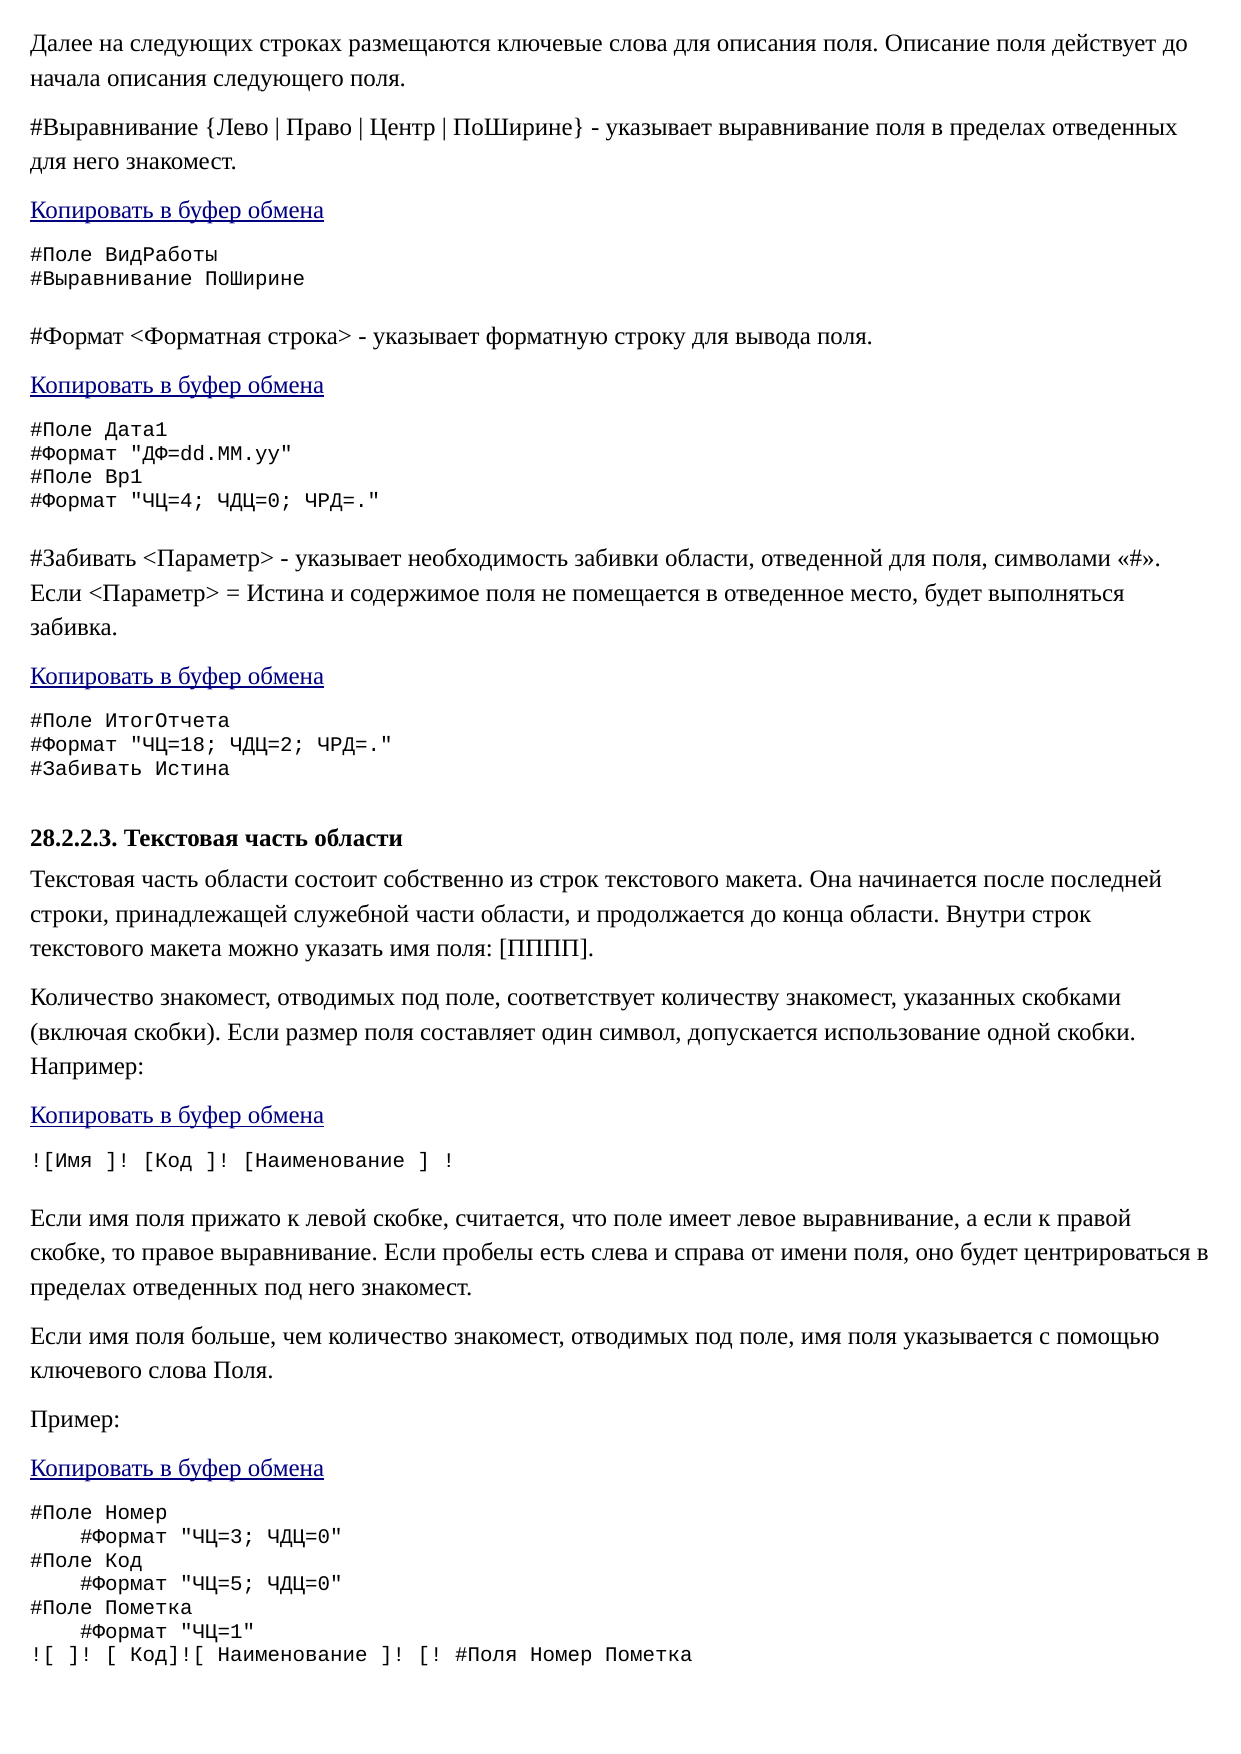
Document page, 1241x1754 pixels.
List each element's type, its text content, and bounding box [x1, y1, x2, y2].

text #Формат "ЧЦ=18; ЧДЦ=2; ЧРД=." [30, 734, 1211, 758]
text #Формат "ЧЦ=4; ЧДЦ=0; ЧРД=." [30, 490, 1211, 514]
text #Выравнивание {Лево | Право | Центр | ПоШирине} ‑ указывает выравнивание поля в пределах отведенных для него знакомест. [30, 112, 1211, 175]
text Пример: [30, 1404, 1211, 1433]
subtitle 28.2.2.3. Текстовая часть области [30, 823, 1211, 852]
text #Формат "ЧЦ=1" [30, 1621, 1211, 1644]
text #Поле Дата1 [30, 419, 1211, 443]
text #Формат "ЧЦ=3; ЧДЦ=0" [30, 1526, 1211, 1550]
text Копировать в буфер обмена [30, 661, 1211, 690]
text #Забивать Истина [30, 758, 1211, 781]
text #Поле Вр1 [30, 466, 1211, 490]
text Текстовая часть области состоит собственно из строк текстового макета. Она начинается после последней строки, принадлежащей служебной части области, и продолжается до конца области. Внутри строк текстового макета можно указать имя поля: [ПППП]. [30, 864, 1211, 962]
text Копировать в буфер обмена [30, 1101, 1211, 1129]
text #Поле ВидРаботы [30, 244, 1211, 268]
text #Выравнивание ПоШирине [30, 268, 1211, 292]
text #Формат "ДФ=dd.MM.yy" [30, 443, 1211, 466]
text Далее на следующих строках размещаются ключевые слова для описания поля. Описание поля действует до начала описания следующего поля. [30, 28, 1211, 91]
text Копировать в буфер обмена [30, 195, 1211, 224]
text #Формат "ЧЦ=5; ЧДЦ=0" [30, 1573, 1211, 1597]
text Если имя поля прижато к левой скобке, считается, что поле имеет левое выравнивание, а если к правой скобке, то правое выравнивание. Если пробелы есть слева и справа от имени поля, оно будет центрироваться в пределах отведенных под него знакомест. [30, 1203, 1211, 1300]
text #Поле ИтогОтчета [30, 710, 1211, 734]
text #Поле Номер [30, 1502, 1211, 1526]
text ![Имя ]! [Код ]! [Наименование ] ! [30, 1149, 1211, 1173]
text Копировать в буфер обмена [30, 1453, 1211, 1482]
text Копировать в буфер обмена [30, 370, 1211, 399]
text #Формат <Форматная строка> ‑ указывает форматную строку для вывода поля. [30, 321, 1211, 350]
text Если имя поля больше, чем количество знакомест, отводимых под поле, имя поля указывается с помощью ключевого слова Поля. [30, 1321, 1211, 1384]
text #Поле Пометка [30, 1597, 1211, 1621]
text #Поле Код [30, 1550, 1211, 1573]
text ![ ]! [ Код]![ Наименование ]! [! #Поля Номер Пометка [30, 1644, 1211, 1668]
text Количество знакомест, отводимых под поле, соответствует количеству знакомест, указанных скобками (включая скобки). Если размер поля составляет один символ, допускается использование одной скобки. Например: [30, 982, 1211, 1080]
text #Забивать <Параметр> ‑ указывает необходимость забивки области, отведенной для поля, символами «#». Если <Параметр> = Истина и содержимое поля не помещается в отведенное место, будет выполняться забивка. [30, 543, 1211, 641]
